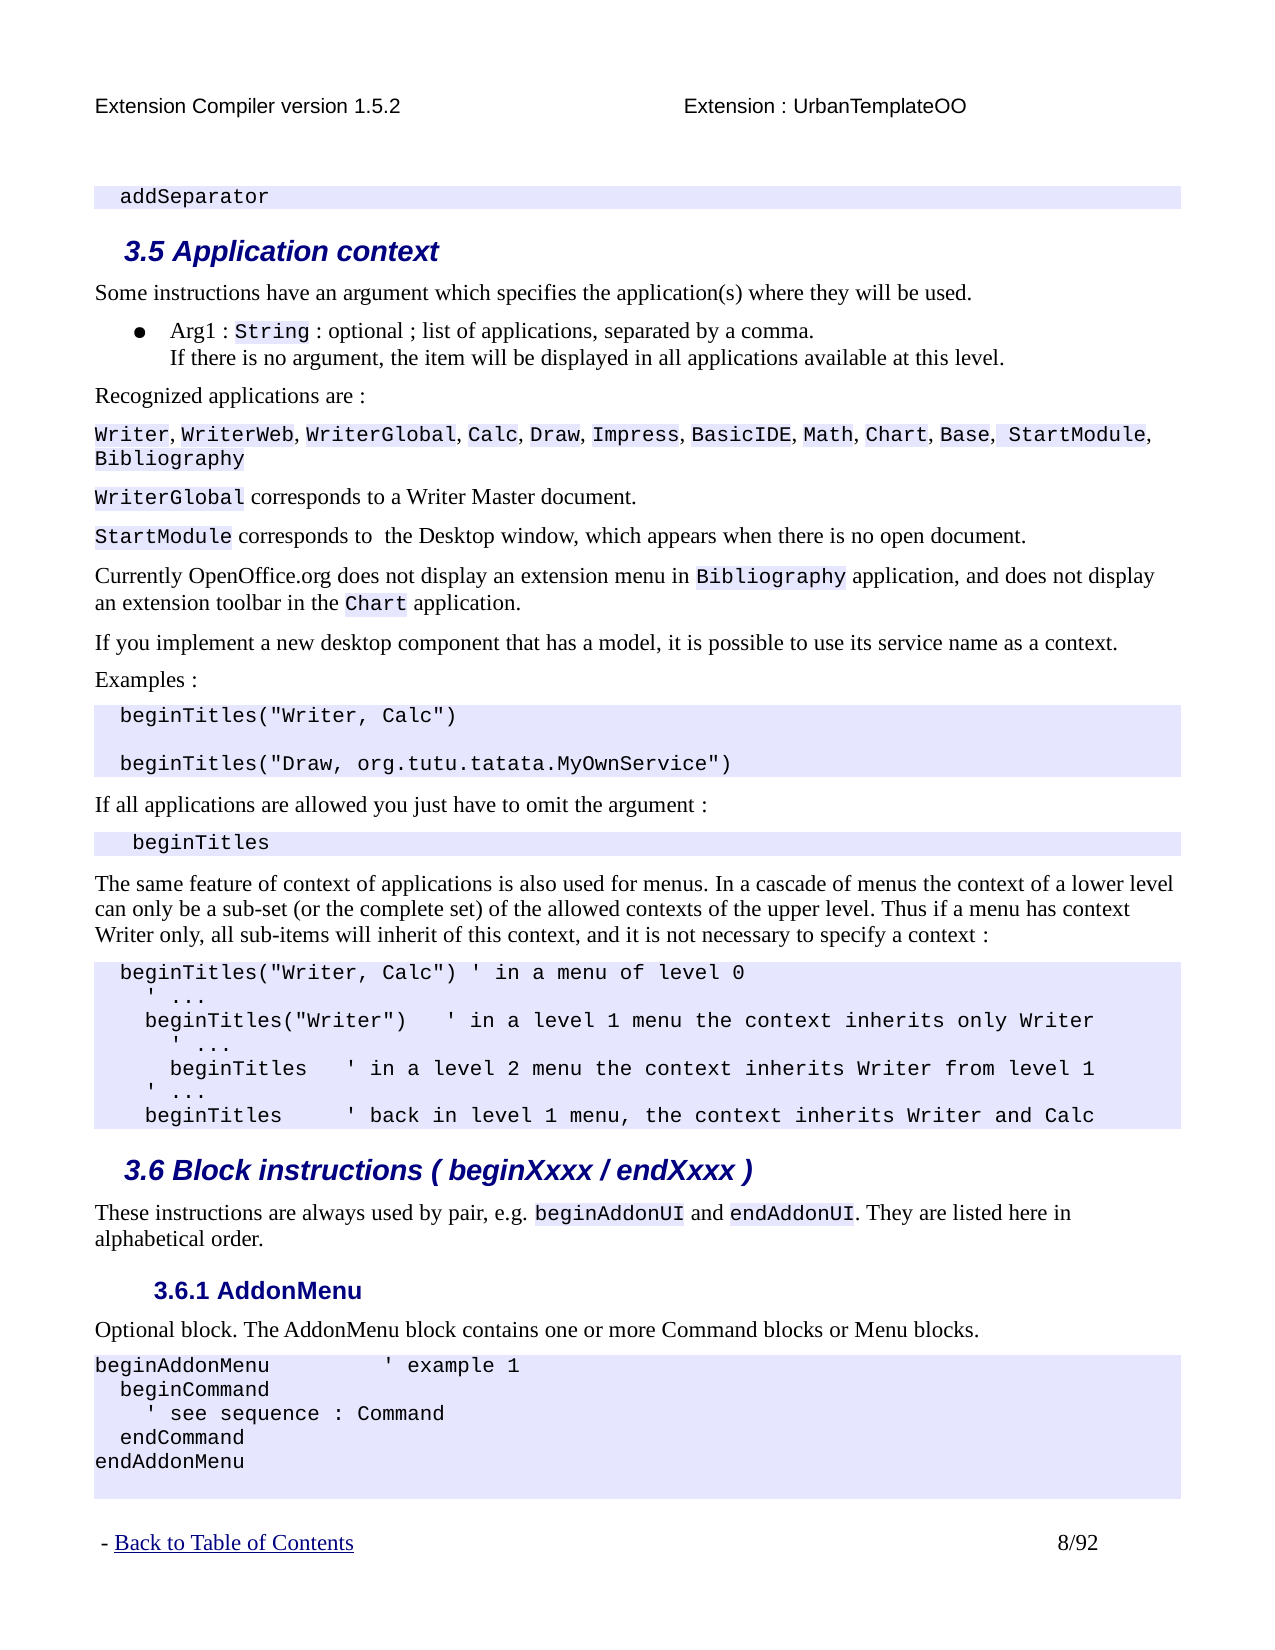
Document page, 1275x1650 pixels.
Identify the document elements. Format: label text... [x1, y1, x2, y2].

text ' ... [94, 1081, 1181, 1105]
text beginTitles("Draw, org.tutu.tatata.MyOwnService") [94, 753, 1181, 777]
text Some instructions have an argument which specifies the application(s) where they will be used. [94, 279, 1181, 305]
text endAddonMenu [94, 1451, 1181, 1475]
text beginTitles ' in a level 2 menu the context inherits Writer from level 1 [94, 1057, 1181, 1081]
text beginTitles [94, 832, 1181, 856]
text Optional block. The AddonMenu block contains one or more Command blocks or Menu blocks. [94, 1317, 1181, 1343]
text endCommand [94, 1427, 1181, 1451]
text ' see sequence : Command [94, 1403, 1181, 1427]
subtitle Application context [124, 234, 1181, 267]
text beginTitles("Writer, Calc") [94, 705, 1181, 729]
text ' ... [94, 986, 1181, 1009]
text StartModule corresponds to the Desktop window, which appears when there is no open document. [94, 523, 1181, 550]
text The same feature of context of applications is also used for menus. In a cascade of menus the context of a lower level can only be a sub-set (or the complete set) of the allowed contexts of the upper level. Thus if a menu has context Writer only, all sub-items will inherit of this context, and it is not necessary to specify a context : [94, 871, 1181, 947]
text These instructions are always used by pair, e.g. beginAddonUI and endAddonUI. They are listed here in alphabetical order. [94, 1199, 1181, 1252]
text beginCommand [94, 1379, 1181, 1403]
text Currently OpenOffice.org does not display an extension menu in Bibliography application, and does not display an extension toolbar in the Chart application. [94, 563, 1181, 617]
text beginAddonMenu ' example 1 [94, 1355, 1181, 1379]
text Recognized applications are : [94, 382, 1181, 408]
text If all applications are allowed you just have to omit the argument : [94, 792, 1181, 817]
list Arg1 : String : optional ; list of applications, separated by a comma. If there is no argument, the item will be displayed in all applications available at this level. [132, 317, 1181, 370]
text If you implement a new desktop component that has a model, it is possible to use its service name as a context. [94, 629, 1181, 655]
text Writer, WriterWeb, WriterGlobal, Calc, Draw, Impress, BasicIDE, Math, Chart, Base, StartModule, Bibliography [94, 421, 1181, 471]
text beginTitles ' back in level 1 menu, the context inherits Writer and Calc [94, 1105, 1181, 1129]
text WriterGlobal corresponds to a Writer Master document. [94, 484, 1181, 511]
text Examples : [94, 667, 1181, 693]
subtitle AddonMenu [153, 1277, 1181, 1305]
text beginTitles("Writer, Calc") ' in a menu of level 0 [94, 962, 1181, 986]
text beginTitles("Writer") ' in a level 1 menu the context inherits only Writer [94, 1009, 1181, 1033]
text ' ... [94, 1033, 1181, 1057]
subtitle Block instructions ( beginXxxx / endXxxx ) [124, 1154, 1181, 1187]
text addSeparator [94, 186, 1181, 209]
